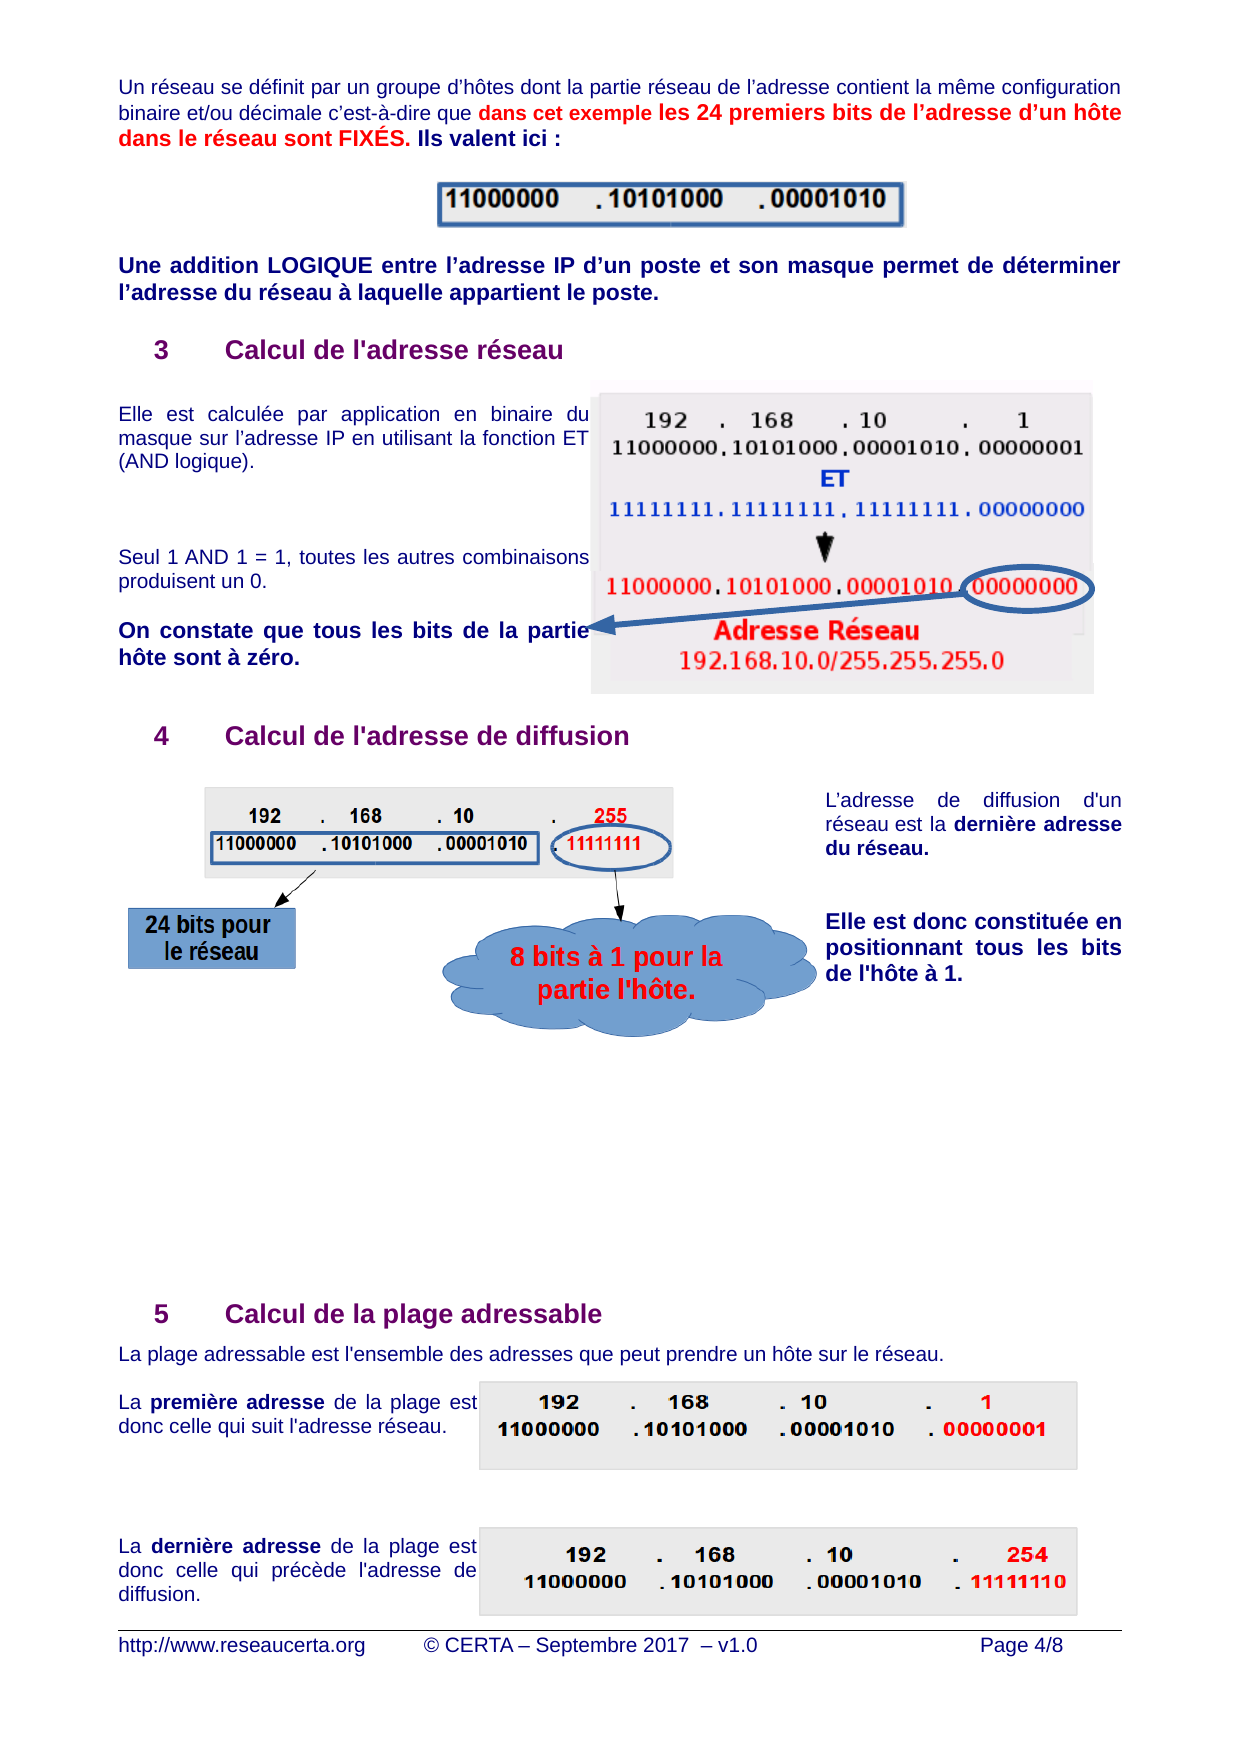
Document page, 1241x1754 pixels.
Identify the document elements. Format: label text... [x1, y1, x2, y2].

text Elle est donc constituée en positionnant tous les bits de l'hôte à 1. [826, 908, 1122, 987]
text [1094, 617, 1122, 670]
text On constate que tous les bits de la partie hôte sont à zéro. [118, 617, 590, 670]
text [1082, 1533, 1122, 1605]
text [1093, 545, 1122, 593]
text Seul 1 AND 1 = 1, toutes les autres combinaisons produisent un 0. [118, 545, 590, 593]
text Un réseau se définit par un groupe d’hôtes dont la partie réseau de l’adresse contient la même configuration binaire et/ou décimale c’est-à-dire que dans cet exemple les 24 premiers bits de l’adresse d’un hôte dans le réseau sont FIXÉS. Ils valent ici : [118, 75, 1122, 152]
subtitle Calcul de l'adresse de diffusion [153, 720, 1122, 751]
text La dernière adresse de la plage est donc celle qui précède l'adresse de diffusion. [118, 1533, 477, 1605]
text La première adresse de la plage est donc celle qui suit l'adresse réseau. [118, 1390, 477, 1438]
text Elle est calculée par application en binaire du masque sur l’adresse IP en utilisant la fonction ET (AND logique). [118, 401, 590, 473]
text La plage adressable est l'ensemble des adresses que peut prendre un hôte sur le réseau. [118, 1342, 1122, 1366]
subtitle Calcul de la plage adressable [153, 1298, 1122, 1329]
text Une addition LOGIQUE entre l’adresse IP d’un poste et son masque permet de déterminer l’adresse du réseau à laquelle appartient le poste. [118, 252, 1122, 305]
subtitle Calcul de l'adresse réseau [153, 334, 1122, 365]
text L’adresse de diffusion d'un réseau est la dernière adresse du réseau. [826, 788, 1122, 860]
text [1082, 1390, 1122, 1438]
